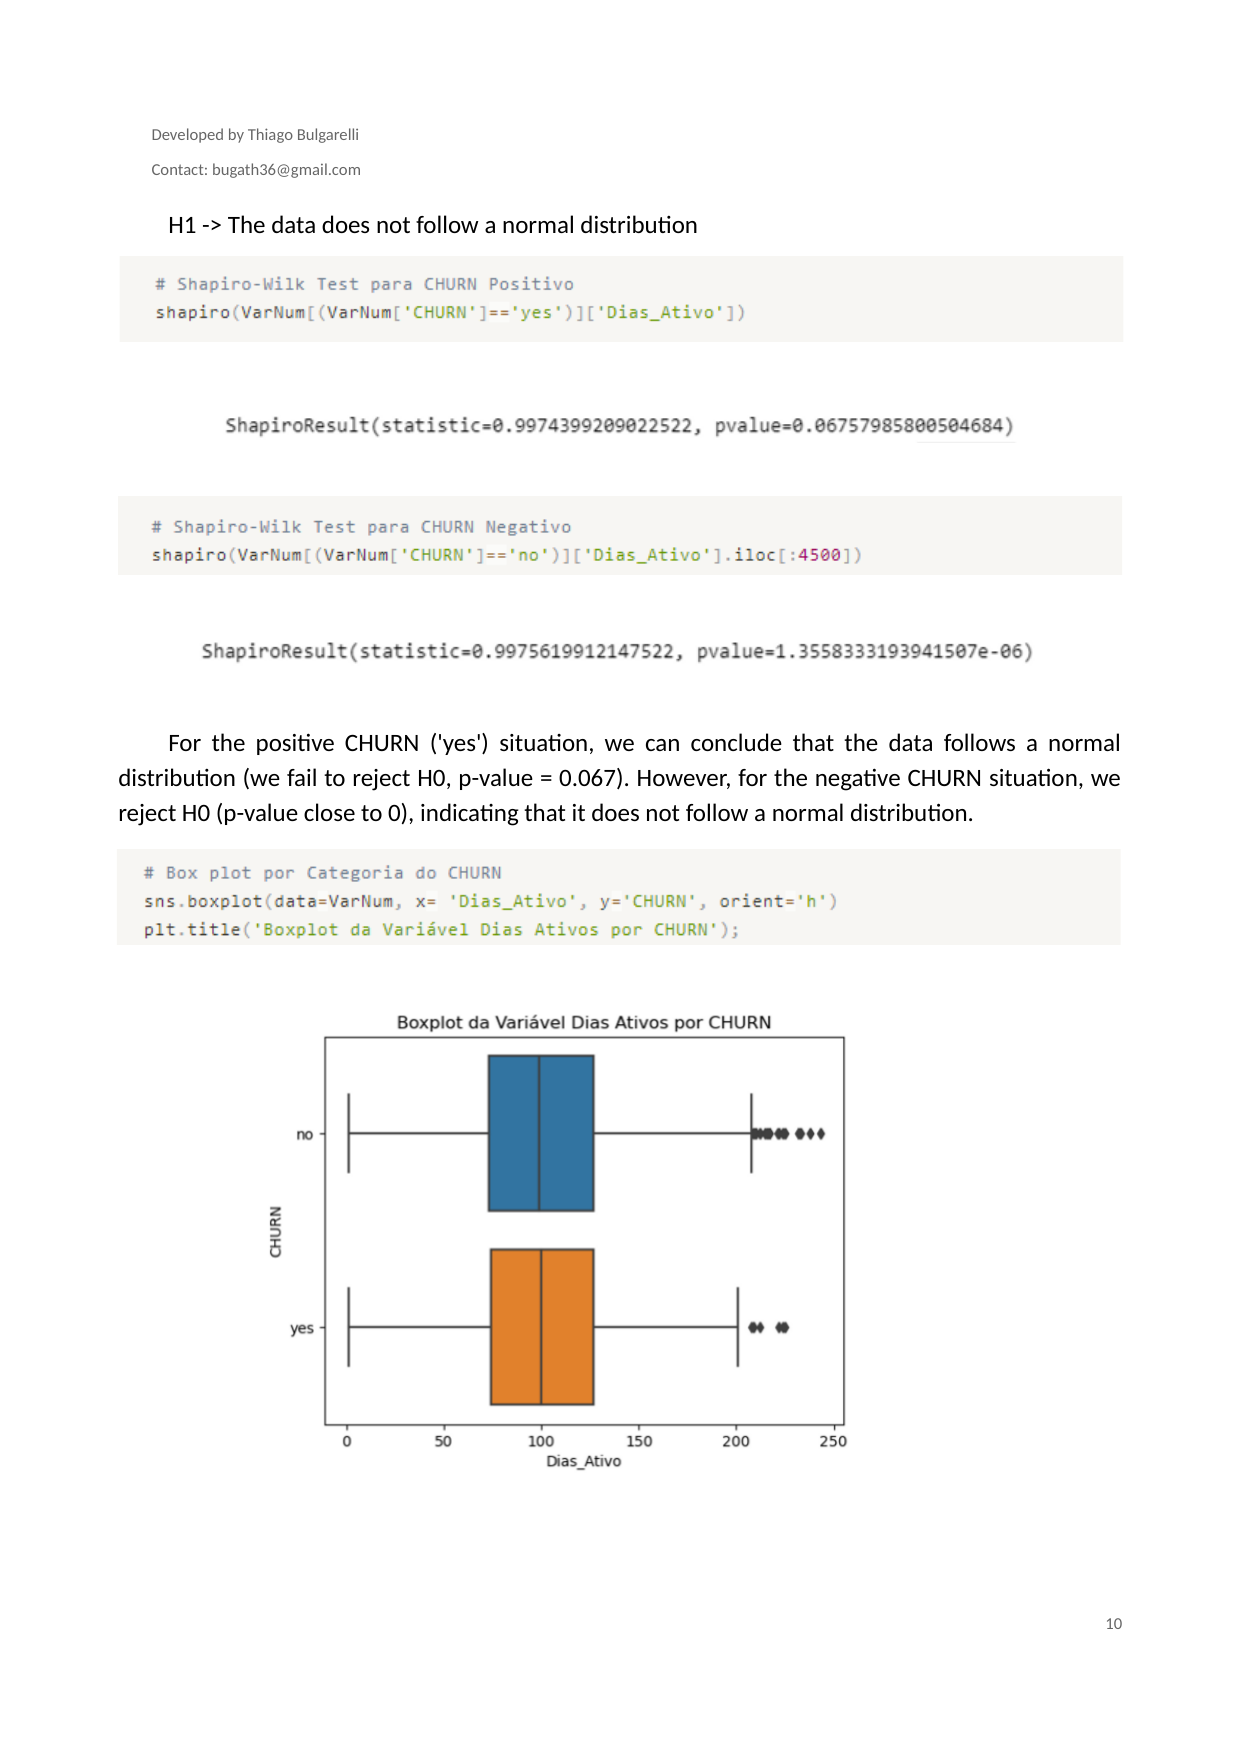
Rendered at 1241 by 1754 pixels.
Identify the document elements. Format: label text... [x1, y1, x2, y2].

picture [211, 396, 1030, 443]
picture [119, 256, 1124, 342]
picture [118, 496, 1123, 575]
picture [193, 628, 1047, 674]
picture [116, 849, 1121, 945]
text For the positive CHURN ('yes') situation, we can conclude that the data follows a normal distribution (we fail to reject H0, p-value = 0.067). However, for the negative CHURN situation, we reject H0 (p-value close to 0), indicating that it does not follow a normal distribution. [118, 728, 1122, 828]
text H1 -> The data does not follow a normal distribution [118, 209, 1122, 239]
picture [248, 1000, 972, 1474]
